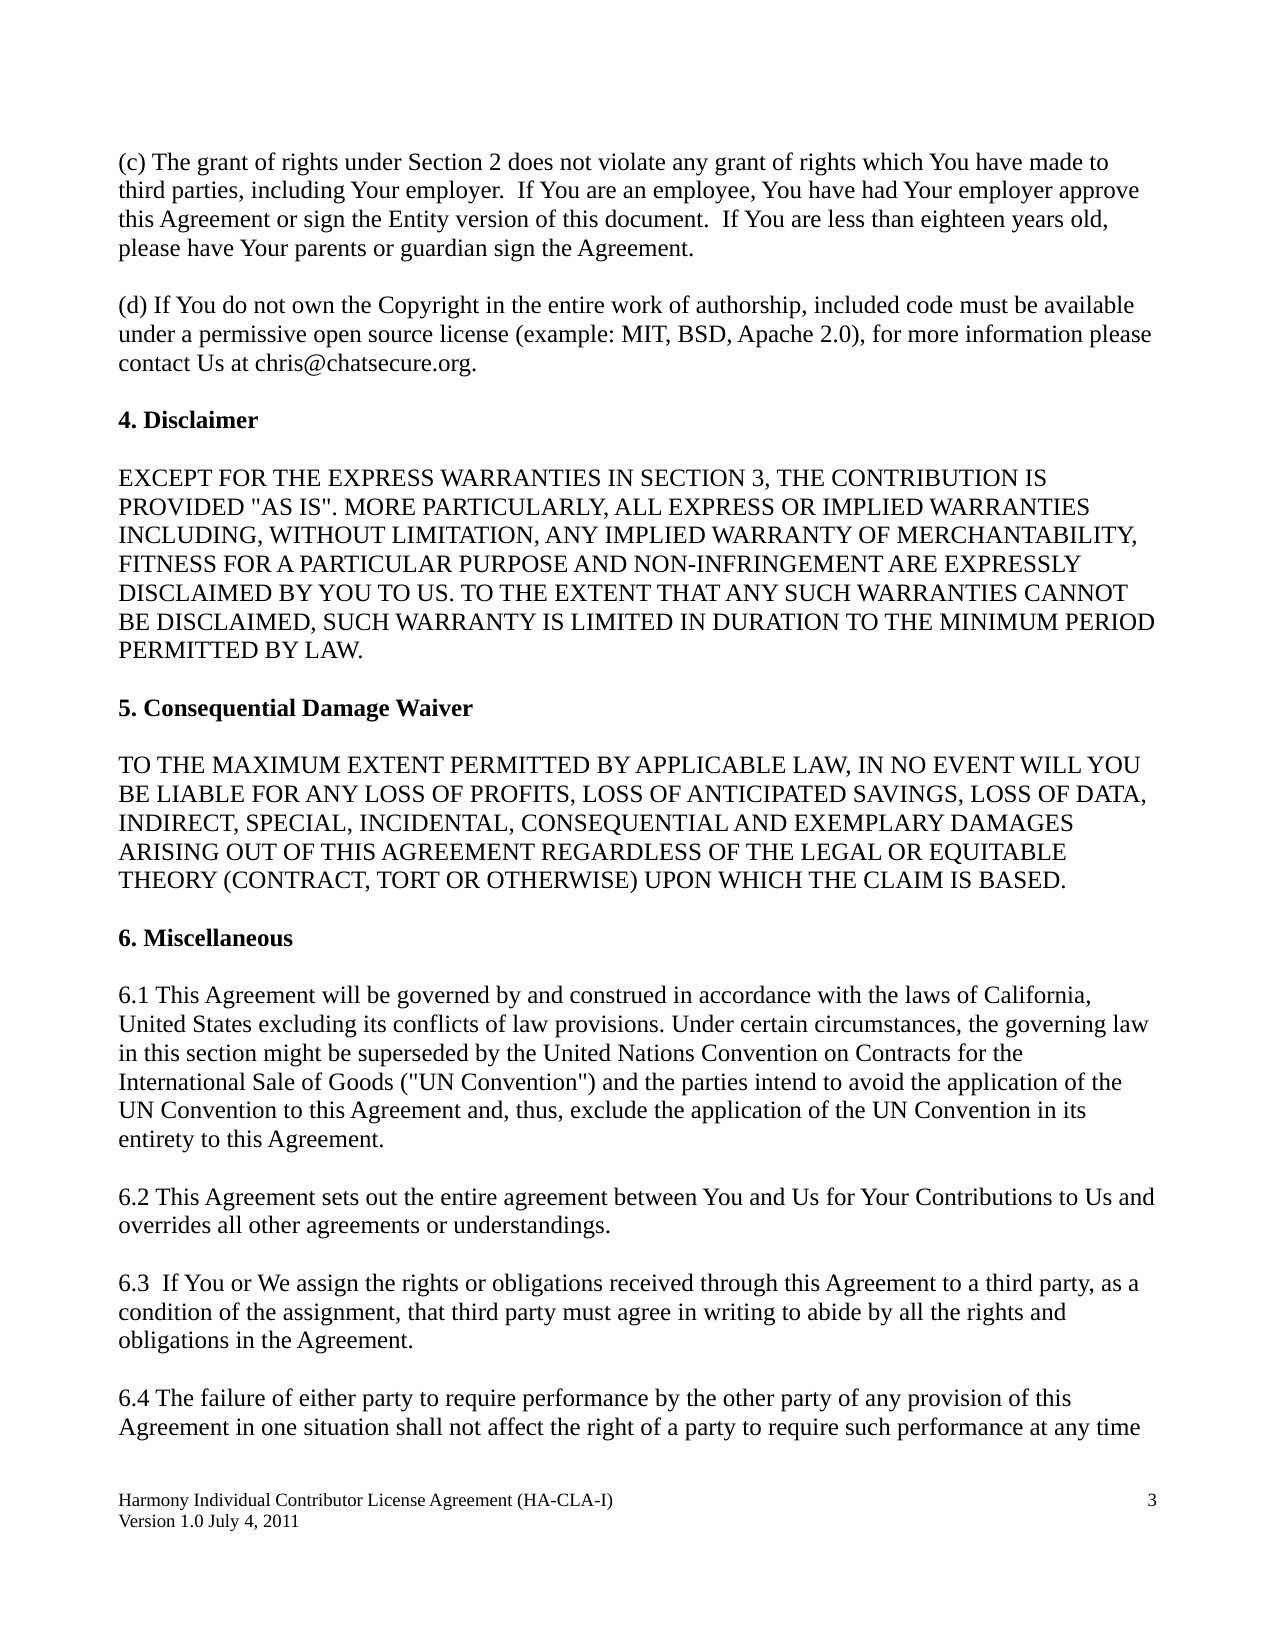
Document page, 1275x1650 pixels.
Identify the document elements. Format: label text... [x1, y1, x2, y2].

text TO THE MAXIMUM EXTENT PERMITTED BY APPLICABLE LAW, IN NO EVENT WILL YOU BE LIABLE FOR ANY LOSS OF PROFITS, LOSS OF ANTICIPATED SAVINGS, LOSS OF DATA, INDIRECT, SPECIAL, INCIDENTAL, CONSEQUENTIAL AND EXEMPLARY DAMAGES ARISING OUT OF THIS AGREEMENT REGARDLESS OF THE LEGAL OR EQUITABLE THEORY (CONTRACT, TORT OR OTHERWISE) UPON WHICH THE CLAIM IS BASED. [118, 751, 1157, 894]
text 5. Consequential Damage Waiver [118, 693, 1157, 722]
text 6.3 If You or We assign the rights or obligations received through this Agreement to a third party, as a condition of the assignment, that third party must agree in writing to abide by all the rights and obligations in the Agreement. [118, 1268, 1157, 1354]
text 6. Miscellaneous [118, 923, 1157, 952]
text 6.4 The failure of either party to require performance by the other party of any provision of this Agreement in one situation shall not affect the right of a party to require such performance at any time [118, 1383, 1157, 1441]
text (d) If You do not own the Copyright in the entire work of authorship, included code must be available under a permissive open source license (example: MIT, BSD, Apache 2.0), for more information please contact Us at chris@chatsecure.org. [118, 291, 1157, 377]
text EXCEPT FOR THE EXPRESS WARRANTIES IN SECTION 3, THE CONTRIBUTION IS PROVIDED "AS IS". MORE PARTICULARLY, ALL EXPRESS OR IMPLIED WARRANTIES INCLUDING, WITHOUT LIMITATION, ANY IMPLIED WARRANTY OF MERCHANTABILITY, FITNESS FOR A PARTICULAR PURPOSE AND NON-INFRINGEMENT ARE EXPRESSLY DISCLAIMED BY YOU TO US. TO THE EXTENT THAT ANY SUCH WARRANTIES CANNOT BE DISCLAIMED, SUCH WARRANTY IS LIMITED IN DURATION TO THE MINIMUM PERIOD PERMITTED BY LAW. [118, 463, 1157, 664]
text 6.1 This Agreement will be governed by and construed in accordance with the laws of California, United States excluding its conflicts of law provisions. Under certain circumstances, the governing law in this section might be superseded by the United Nations Convention on Contracts for the International Sale of Goods ("UN Convention") and the parties intend to avoid the application of the UN Convention to this Agreement and, thus, exclude the application of the UN Convention in its entirety to this Agreement. [118, 981, 1157, 1153]
text (c) The grant of rights under Section 2 does not violate any grant of rights which You have made to third parties, including Your employer. If You are an employee, You have had Your employer approve this Agreement or sign the Entity version of this document. If You are less than eighteen years old, please have Your parents or guardian sign the Agreement. [118, 147, 1157, 262]
text 6.2 This Agreement sets out the entire agreement between You and Us for Your Contributions to Us and overrides all other agreements or understandings. [118, 1182, 1157, 1239]
text 4. Disclaimer [118, 406, 1157, 434]
